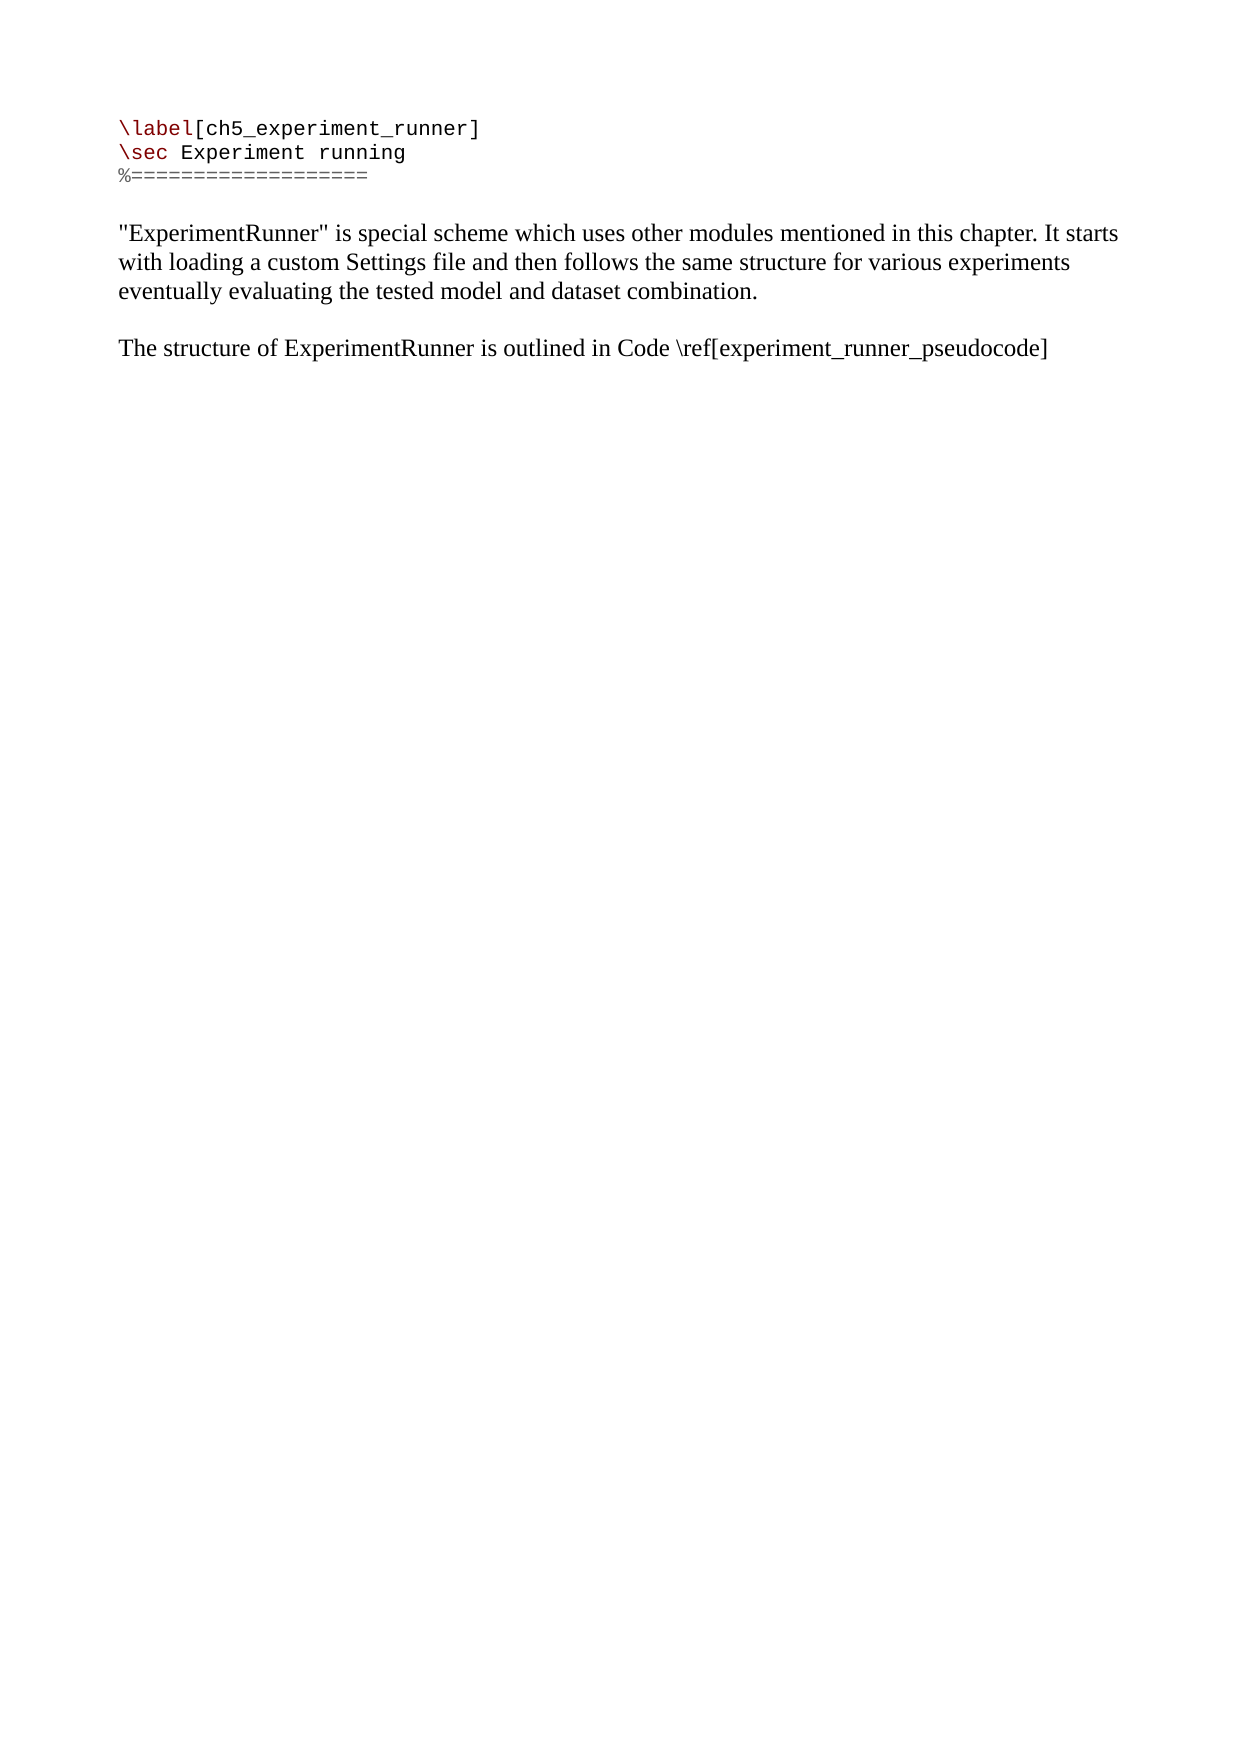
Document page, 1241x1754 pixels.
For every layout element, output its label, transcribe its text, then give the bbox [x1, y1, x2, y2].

text \label[ch5_experiment_runner] [118, 118, 1122, 142]
text %=================== [118, 165, 1122, 189]
text "ExperimentRunner" is special scheme which uses other modules mentioned in this chapter. It starts with loading a custom Settings file and then follows the same structure for various experiments eventually evaluating the tested model and dataset combination. [118, 218, 1122, 305]
text The structure of ExperimentRunner is outlined in Code \ref[experiment_runner_pseudocode] [118, 333, 1122, 362]
text \sec Experiment running [118, 142, 1122, 165]
